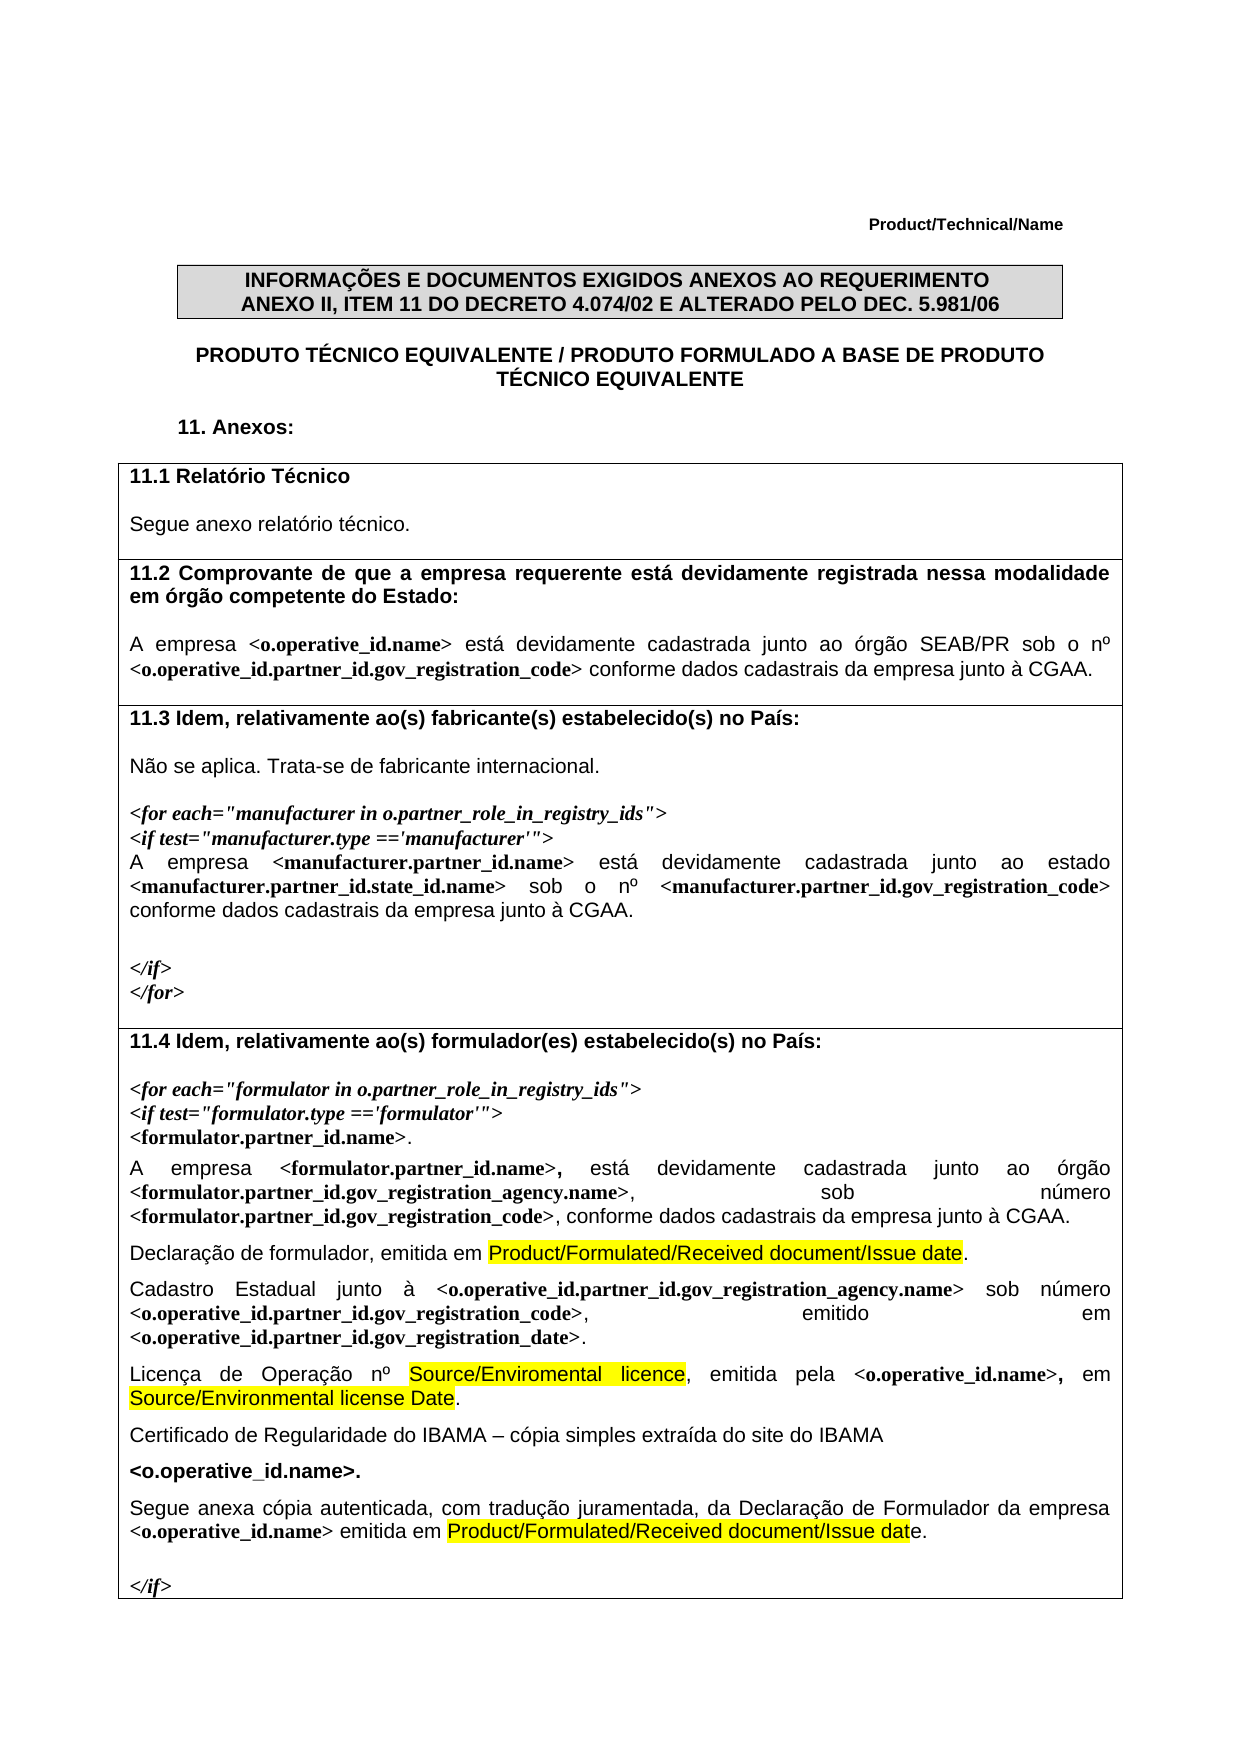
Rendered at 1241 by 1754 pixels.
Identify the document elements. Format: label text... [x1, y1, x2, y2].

text 11. Anexos: [177, 414, 1063, 438]
table_header 11.1 Relatório Técnico Segue anexo relatório técnico. [119, 464, 1122, 559]
text INFORMAÇÕES E DOCUMENTOS EXIGIDOS ANEXOS AO REQUERIMENTO [178, 266, 1062, 288]
text PRODUTO TÉCNICO EQUIVALENTE / PRODUTO FORMULADO A BASE DE PRODUTO TÉCNICO EQUIVALENTE [177, 343, 1063, 391]
table_cell 11.2 Comprovante de que a empresa requerente está devidamente registrada nessa modalidade em órgão competente do Estado: A empresa <o.operative_id.name> está devidamente cadastrada junto ao órgão SEAB/PR sob o nº <o.operative_id.partner_id.gov_registration_code> conforme dados cadastrais da empresa junto à CGAA. [119, 560, 1122, 704]
table_cell 11.4 Idem, relativamente ao(s) formulador(es) estabelecido(s) no País: <for each="formulator in o.partner_role_in_registry_ids"> <if test="formulator.type =='formulator'"> <formulator.partner_id.name>. A empresa <formulator.partner_id.name>, está devidamente cadastrada junto ao órgão <formulator.partner_id.gov_registration_agency.name>, sob número <formulator.partner_id.gov_registration_code>, conforme dados cadastrais da empresa junto à CGAA. Declaração de formulador, emitida em Product/Formulated/Received document/Issue date. Cadastro Estadual junto à <o.operative_id.partner_id.gov_registration_agency.name> sob número <o.operative_id.partner_id.gov_registration_code>, emitido em <o.operative_id.partner_id.gov_registration_date>. Licença de Operação nº Source/Enviromental licence, emitida pela <o.operative_id.name>, em Source/Environmental license Date. Certificado de Regularidade do IBAMA – cópia simples extraída do site do IBAMA <o.operative_id.name>. Segue anexa cópia autenticada, com tradução juramentada, da Declaração de Formulador da empresa <o.operative_id.name> emitida em Product/Formulated/Received document/Issue date. </if> [119, 1029, 1122, 1598]
text ANEXO II, ITEM 11 DO DECRETO 4.074/02 E ALTERADO PELO DEC. 5.981/06 [178, 288, 1062, 318]
table_cell 11.3 Idem, relativamente ao(s) fabricante(s) estabelecido(s) no País: Não se aplica. Trata-se de fabricante internacional. <for each="manufacturer in o.partner_role_in_registry_ids"> <if test="manufacturer.type =='manufacturer'"> A empresa <manufacturer.partner_id.name> está devidamente cadastrada junto ao estado <manufacturer.partner_id.state_id.name> sob o nº <manufacturer.partner_id.gov_registration_code> conforme dados cadastrais da empresa junto à CGAA. </if> </for> [119, 706, 1122, 1028]
